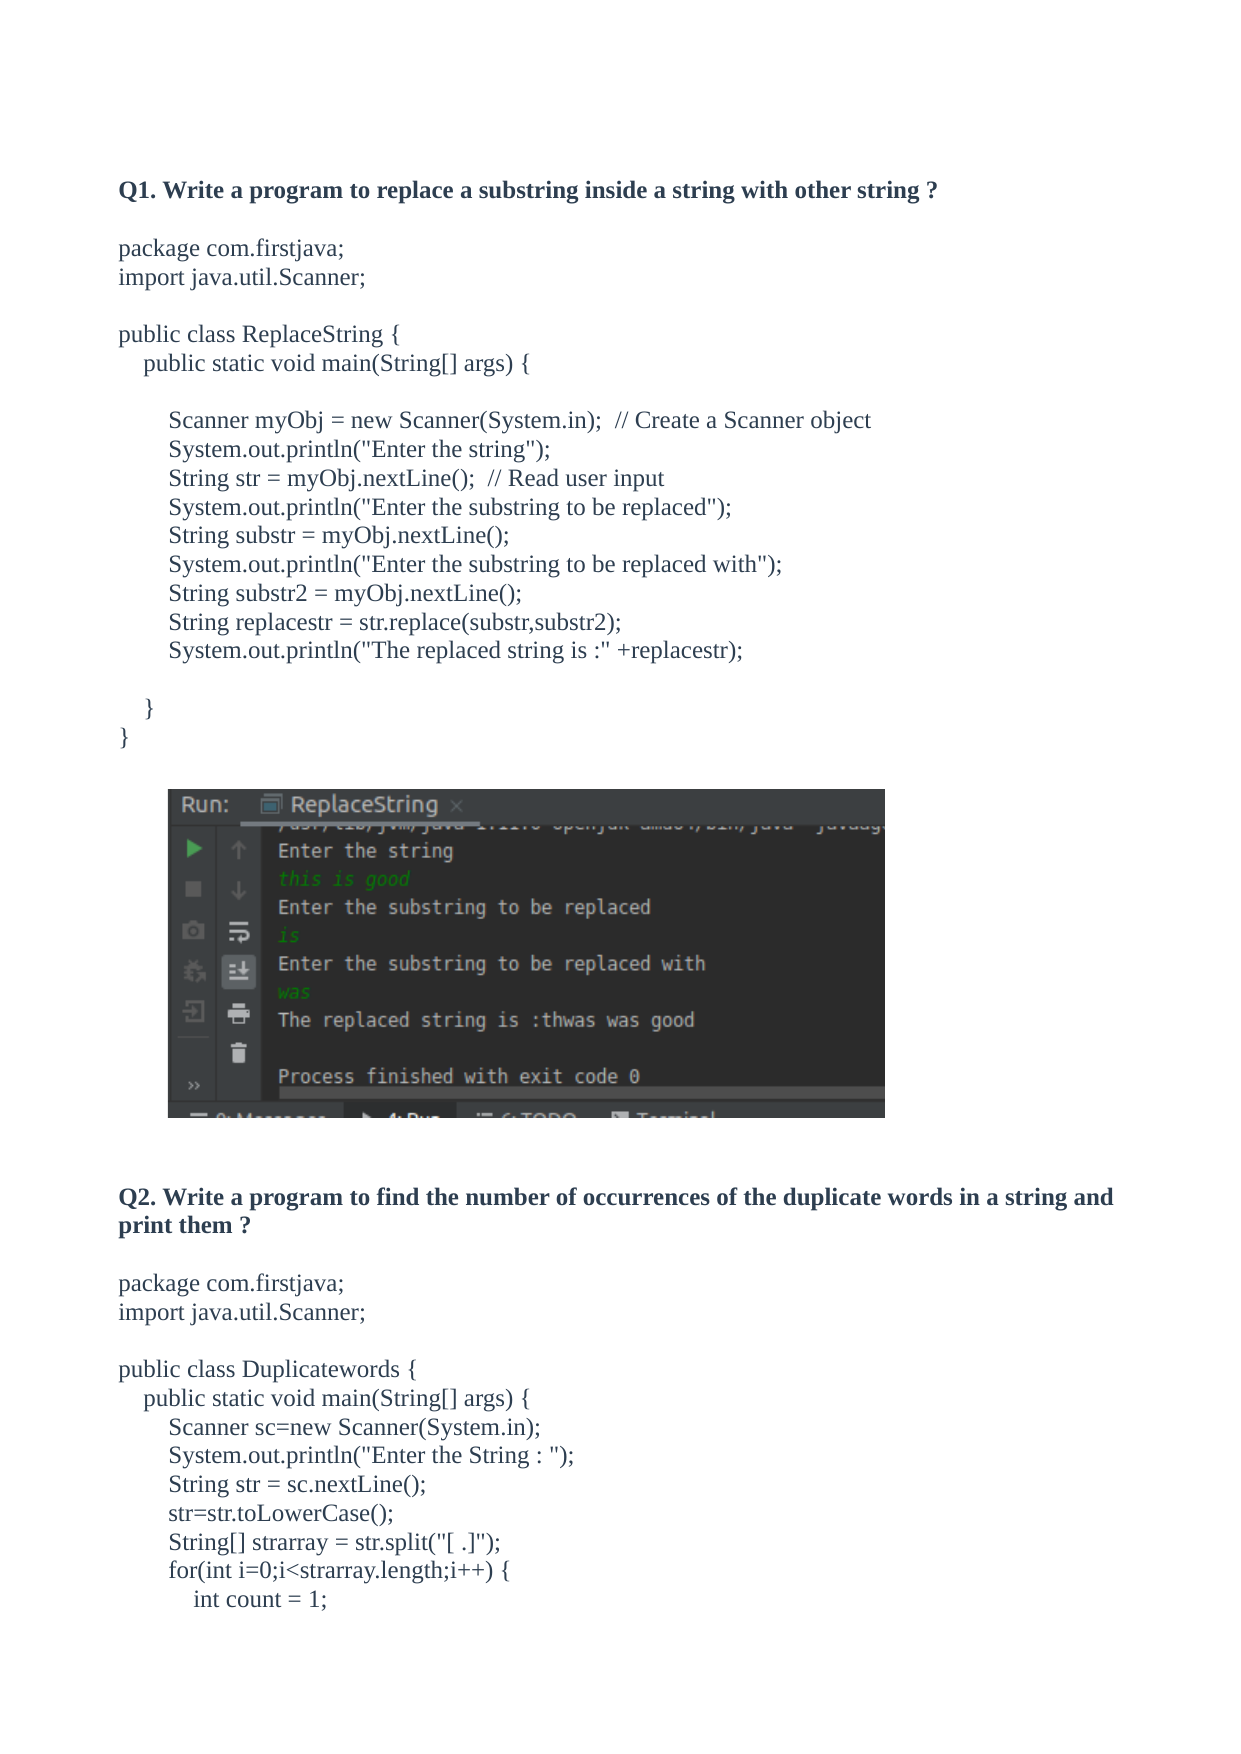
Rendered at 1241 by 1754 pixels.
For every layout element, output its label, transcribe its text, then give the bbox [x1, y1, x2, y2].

text Q2. Write a program to find the number of occurrences of the duplicate words in a string and print them ? [118, 1182, 1122, 1239]
text Scanner myObj = new Scanner(System.in); // Create a Scanner object [118, 406, 1122, 434]
text public class Duplicatewords { [118, 1354, 1122, 1383]
text String substr = myObj.nextLine(); [118, 521, 1122, 549]
picture [167, 789, 885, 1118]
text import java.util.Scanner; [118, 1297, 1122, 1326]
text public static void main(String[] args) { [118, 348, 1122, 377]
text import java.util.Scanner; [118, 262, 1122, 291]
text System.out.println("Enter the substring to be replaced with"); [118, 549, 1122, 578]
text package com.firstjava; [118, 233, 1122, 262]
text } [118, 693, 1122, 722]
text String[] strarray = str.split("[ .]"); [118, 1527, 1122, 1556]
text } [118, 722, 1122, 751]
text String substr2 = myObj.nextLine(); [118, 578, 1122, 607]
text public static void main(String[] args) { [118, 1383, 1122, 1412]
text System.out.println("Enter the String : "); [118, 1441, 1122, 1469]
text package com.firstjava; [118, 1268, 1122, 1297]
text Q1. Write a program to replace a substring inside a string with other string ? [118, 176, 1122, 204]
text String str = myObj.nextLine(); // Read user input [118, 463, 1122, 492]
text str=str.toLowerCase(); [118, 1498, 1122, 1527]
text System.out.println("Enter the substring to be replaced"); [118, 492, 1122, 521]
text System.out.println("Enter the string"); [118, 434, 1122, 463]
text public class ReplaceString { [118, 319, 1122, 348]
text int count = 1; [118, 1584, 1122, 1613]
text Scanner sc=new Scanner(System.in); [118, 1412, 1122, 1441]
text System.out.println("The replaced string is :" +replacestr); [118, 636, 1122, 664]
text for(int i=0;i<strarray.length;i++) { [118, 1556, 1122, 1584]
text String replacestr = str.replace(substr,substr2); [118, 607, 1122, 636]
text String str = sc.nextLine(); [118, 1469, 1122, 1498]
